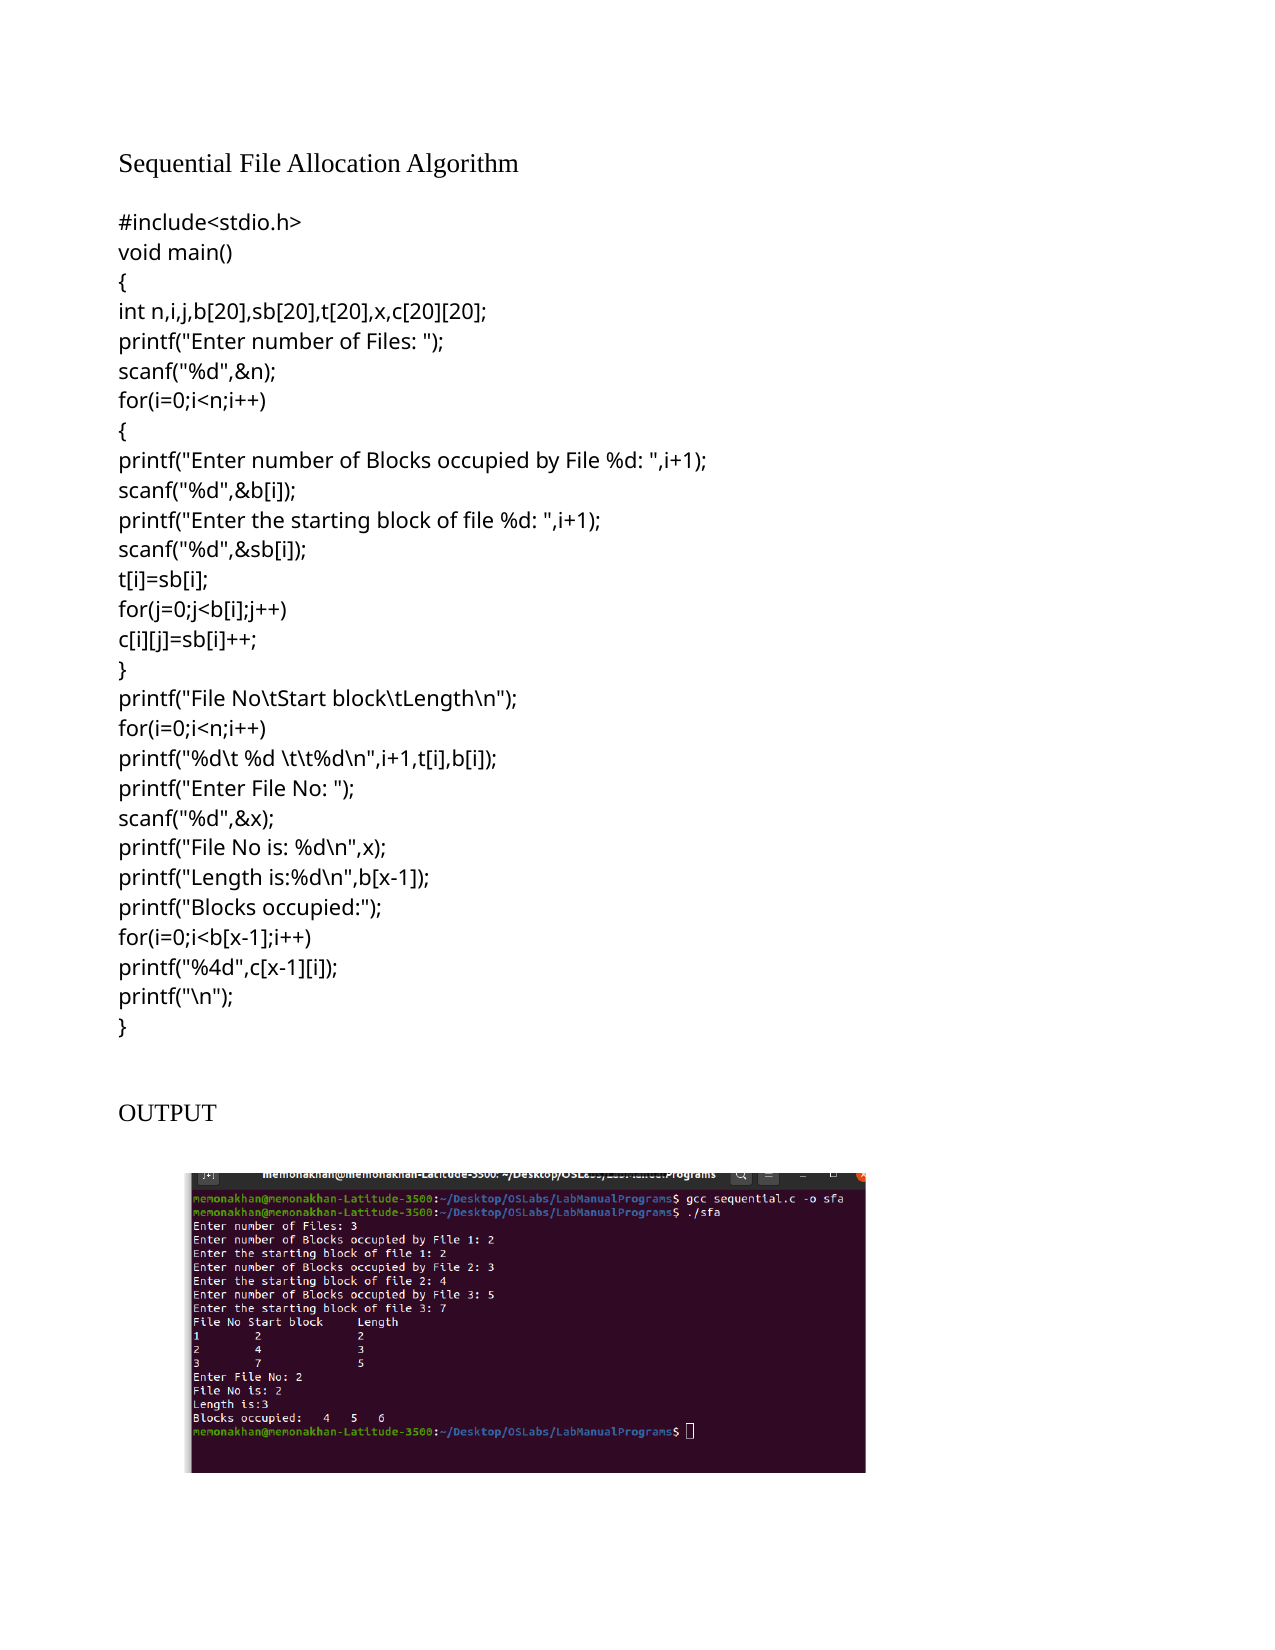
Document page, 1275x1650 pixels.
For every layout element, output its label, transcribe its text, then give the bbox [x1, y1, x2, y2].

text scanf("%d",&sb[i]); [118, 534, 1157, 564]
text OUTPUT [118, 1098, 1157, 1127]
text printf("%d\t %d \t\t%d\n",i+1,t[i],b[i]); [118, 743, 1157, 773]
text } [118, 1011, 1157, 1041]
text void main() [118, 237, 1157, 266]
text scanf("%d",&n); [118, 356, 1157, 386]
picture [184, 1173, 866, 1473]
text t[i]=sb[i]; [118, 564, 1157, 594]
text for(i=0;i<b[x-1];i++) [118, 922, 1157, 952]
text printf("Length is:%d\n",b[x-1]); [118, 862, 1157, 892]
text printf("File No is: %d\n",x); [118, 832, 1157, 862]
text printf("Blocks occupied:"); [118, 892, 1157, 922]
text for(i=0;i<n;i++) [118, 713, 1157, 743]
text int n,i,j,b[20],sb[20],t[20],x,c[20][20]; [118, 296, 1157, 326]
text Sequential File Allocation Algorithm [118, 147, 1157, 178]
text for(i=0;i<n;i++) [118, 386, 1157, 415]
text printf("Enter File No: "); [118, 773, 1157, 803]
text { [118, 266, 1157, 296]
text #include<stdio.h> [118, 207, 1157, 237]
text } [118, 654, 1157, 683]
text scanf("%d",&x); [118, 803, 1157, 832]
text c[i][j]=sb[i]++; [118, 624, 1157, 654]
text { [118, 415, 1157, 445]
text printf("\n"); [118, 981, 1157, 1011]
text printf("Enter number of Blocks occupied by File %d: ",i+1); [118, 445, 1157, 475]
text printf("%4d",c[x-1][i]); [118, 952, 1157, 981]
text printf("Enter the starting block of file %d: ",i+1); [118, 505, 1157, 534]
text for(j=0;j<b[i];j++) [118, 594, 1157, 624]
text printf("Enter number of Files: "); [118, 326, 1157, 356]
text scanf("%d",&b[i]); [118, 475, 1157, 505]
text printf("File No\tStart block\tLength\n"); [118, 683, 1157, 713]
